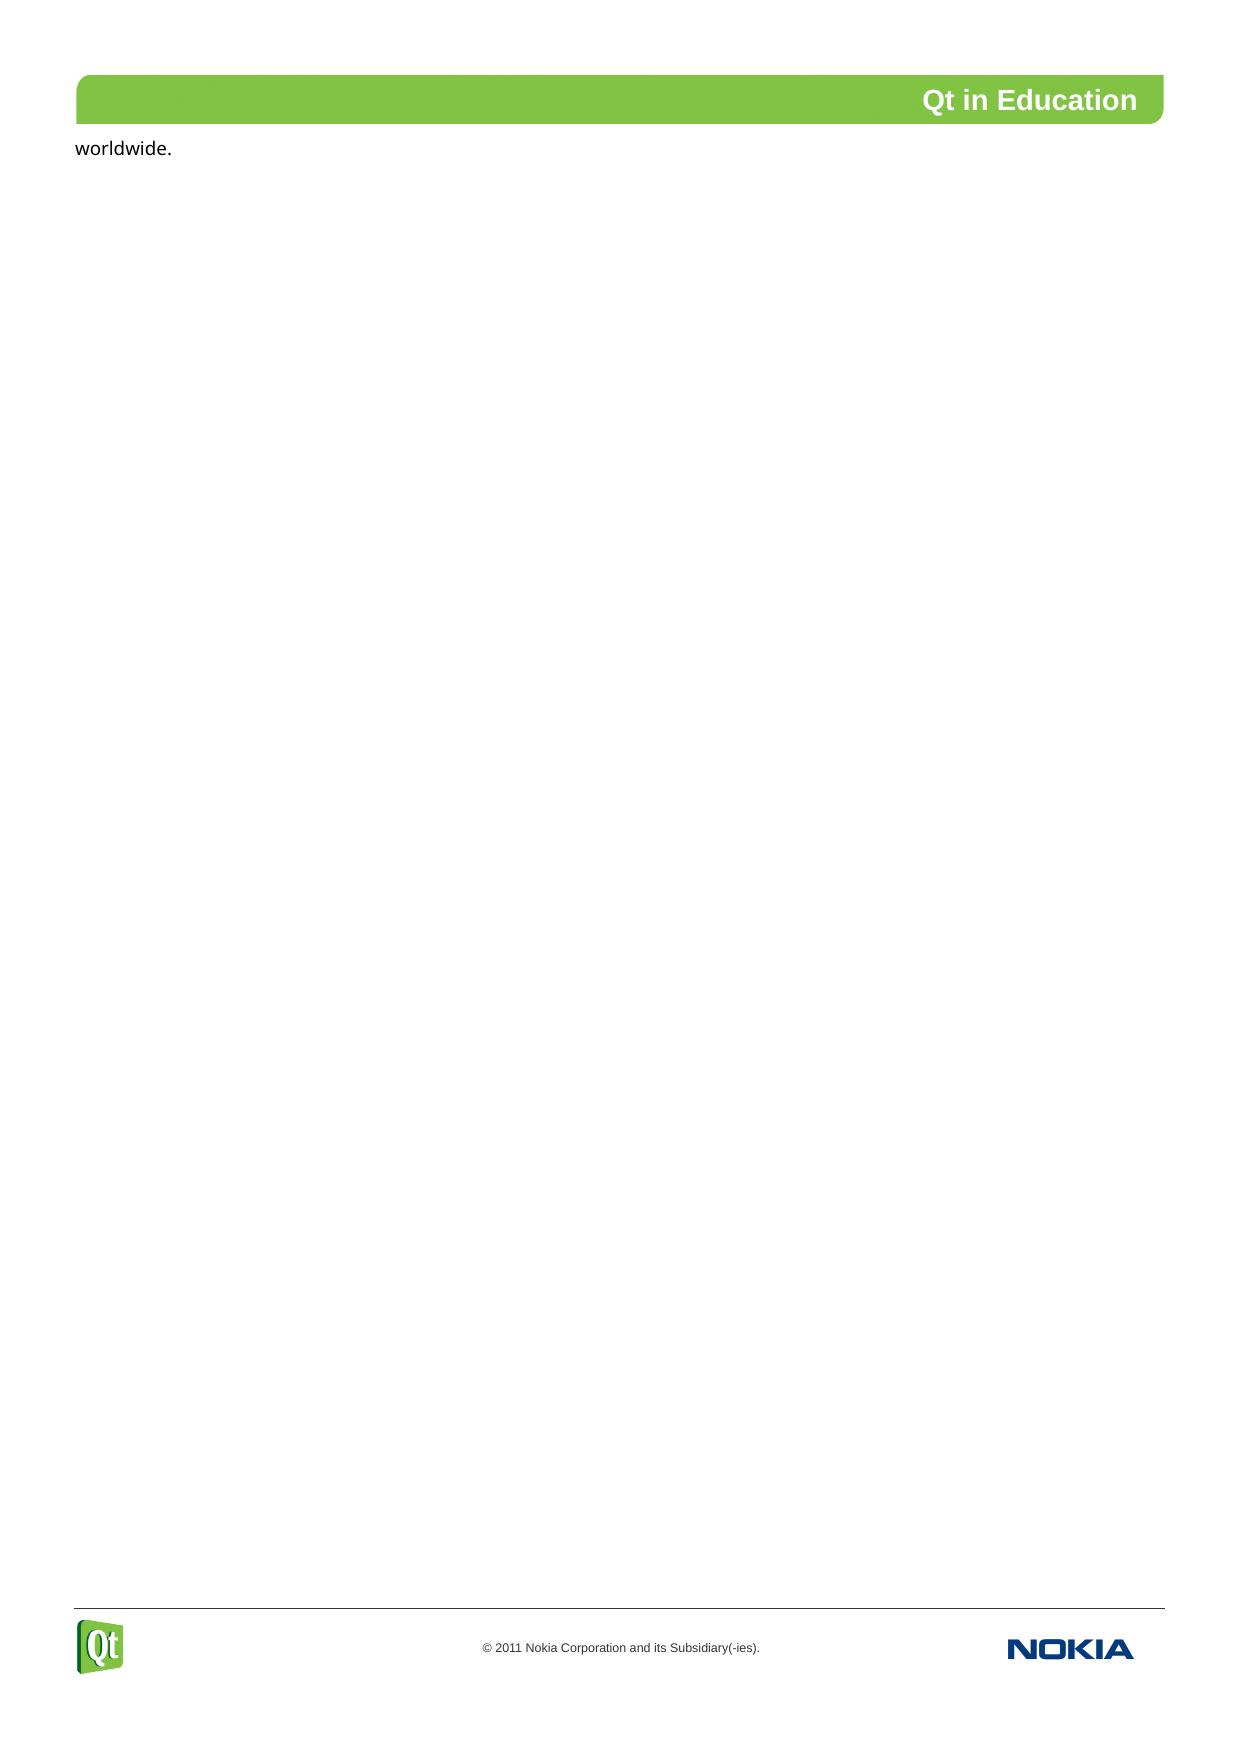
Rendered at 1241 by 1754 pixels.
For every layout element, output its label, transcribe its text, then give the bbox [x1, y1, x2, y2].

picture [76, 75, 1164, 124]
picture [978, 1610, 1164, 1688]
text worldwide. [75, 135, 1165, 161]
picture [73, 1615, 127, 1679]
